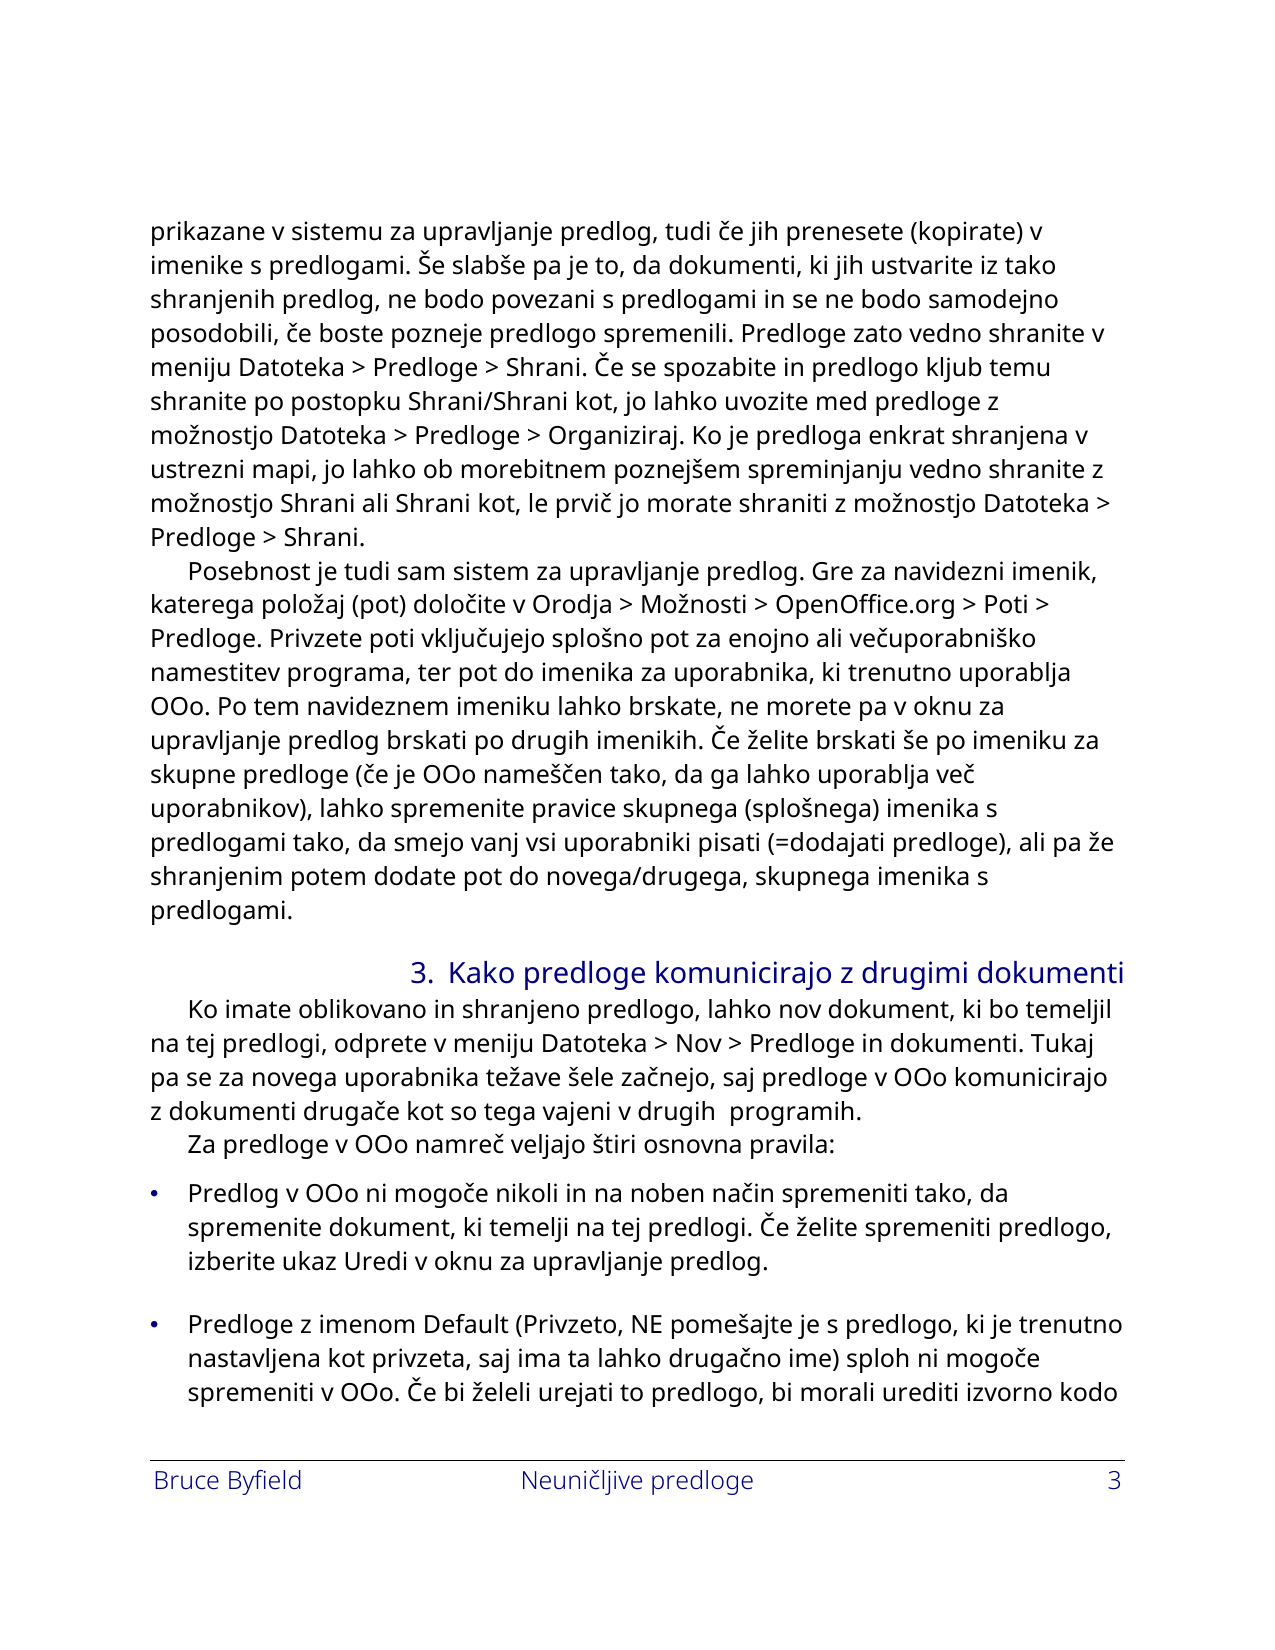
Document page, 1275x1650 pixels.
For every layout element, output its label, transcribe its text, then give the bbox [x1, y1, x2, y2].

text Posebnost je tudi sam sistem za upravljanje predlog. Gre za navidezni imenik, katerega položaj (pot) določite v Orodja > Možnosti > OpenOffice.org > Poti > Predloge. Privzete poti vključujejo splošno pot za enojno ali večuporabniško namestitev programa, ter pot do imenika za uporabnika, ki trenutno uporablja OOo. Po tem navideznem imeniku lahko brskate, ne morete pa v oknu za upravljanje predlog brskati po drugih imenikih. Če želite brskati še po imeniku za skupne predloge (če je OOo nameščen tako, da ga lahko uporablja več uporabnikov), lahko spremenite pravice skupnega (splošnega) imenika s predlogami tako, da smejo vanj vsi uporabniki pisati (=dodajati predloge), ali pa že shranjenim potem dodate pot do novega/drugega, skupnega imenika s predlogami. [150, 553, 1125, 927]
text Ko imate oblikovano in shranjeno predlogo, lahko nov dokument, ki bo temeljil na tej predlogi, odprete v meniju Datoteka > Nov > Predloge in dokumenti. Tukaj pa se za novega uporabnika težave šele začnejo, saj predloge v OOo komunicirajo z dokumenti drugače kot so tega vajeni v drugih programih. [150, 992, 1125, 1127]
text Za predloge v OOo namreč veljajo štiri osnovna pravila: [150, 1127, 1125, 1161]
list Predloge z imenom Default (Privzeto, NE pomešajte je s predlogo, ki je trenutno nastavljena kot privzeta, saj ima ta lahko drugačno ime) sploh ni mogoče spremeniti v OOo. Če bi želeli urejati to predlogo, bi morali urediti izvorno kodo [150, 1307, 1125, 1409]
text prikazane v sistemu za upravljanje predlog, tudi če jih prenesete (kopirate) v imenike s predlogami. Še slabše pa je to, da dokumenti, ki jih ustvarite iz tako shranjenih predlog, ne bodo povezani s predlogami in se ne bodo samodejno posodobili, če boste pozneje predlogo spremenili. Predloge zato vedno shranite v meniju Datoteka > Predloge > Shrani. Če se spozabite in predlogo kljub temu shranite po postopku Shrani/Shrani kot, jo lahko uvozite med predloge z možnostjo Datoteka > Predloge > Organiziraj. Ko je predloga enkrat shranjena v ustrezni mapi, jo lahko ob morebitnem poznejšem spreminjanju vedno shranite z možnostjo Shrani ali Shrani kot, le prvič jo morate shraniti z možnostjo Datoteka > Predloge > Shrani. [150, 214, 1125, 553]
subtitle Kako predloge komunicirajo z drugimi dokumenti [150, 952, 1125, 992]
list Predlog v OOo ni mogoče nikoli in na noben način spremeniti tako, da spremenite dokument, ki temelji na tej predlogi. Če želite spremeniti predlogo, izberite ukaz Uredi v oknu za upravljanje predlog. [150, 1176, 1125, 1278]
